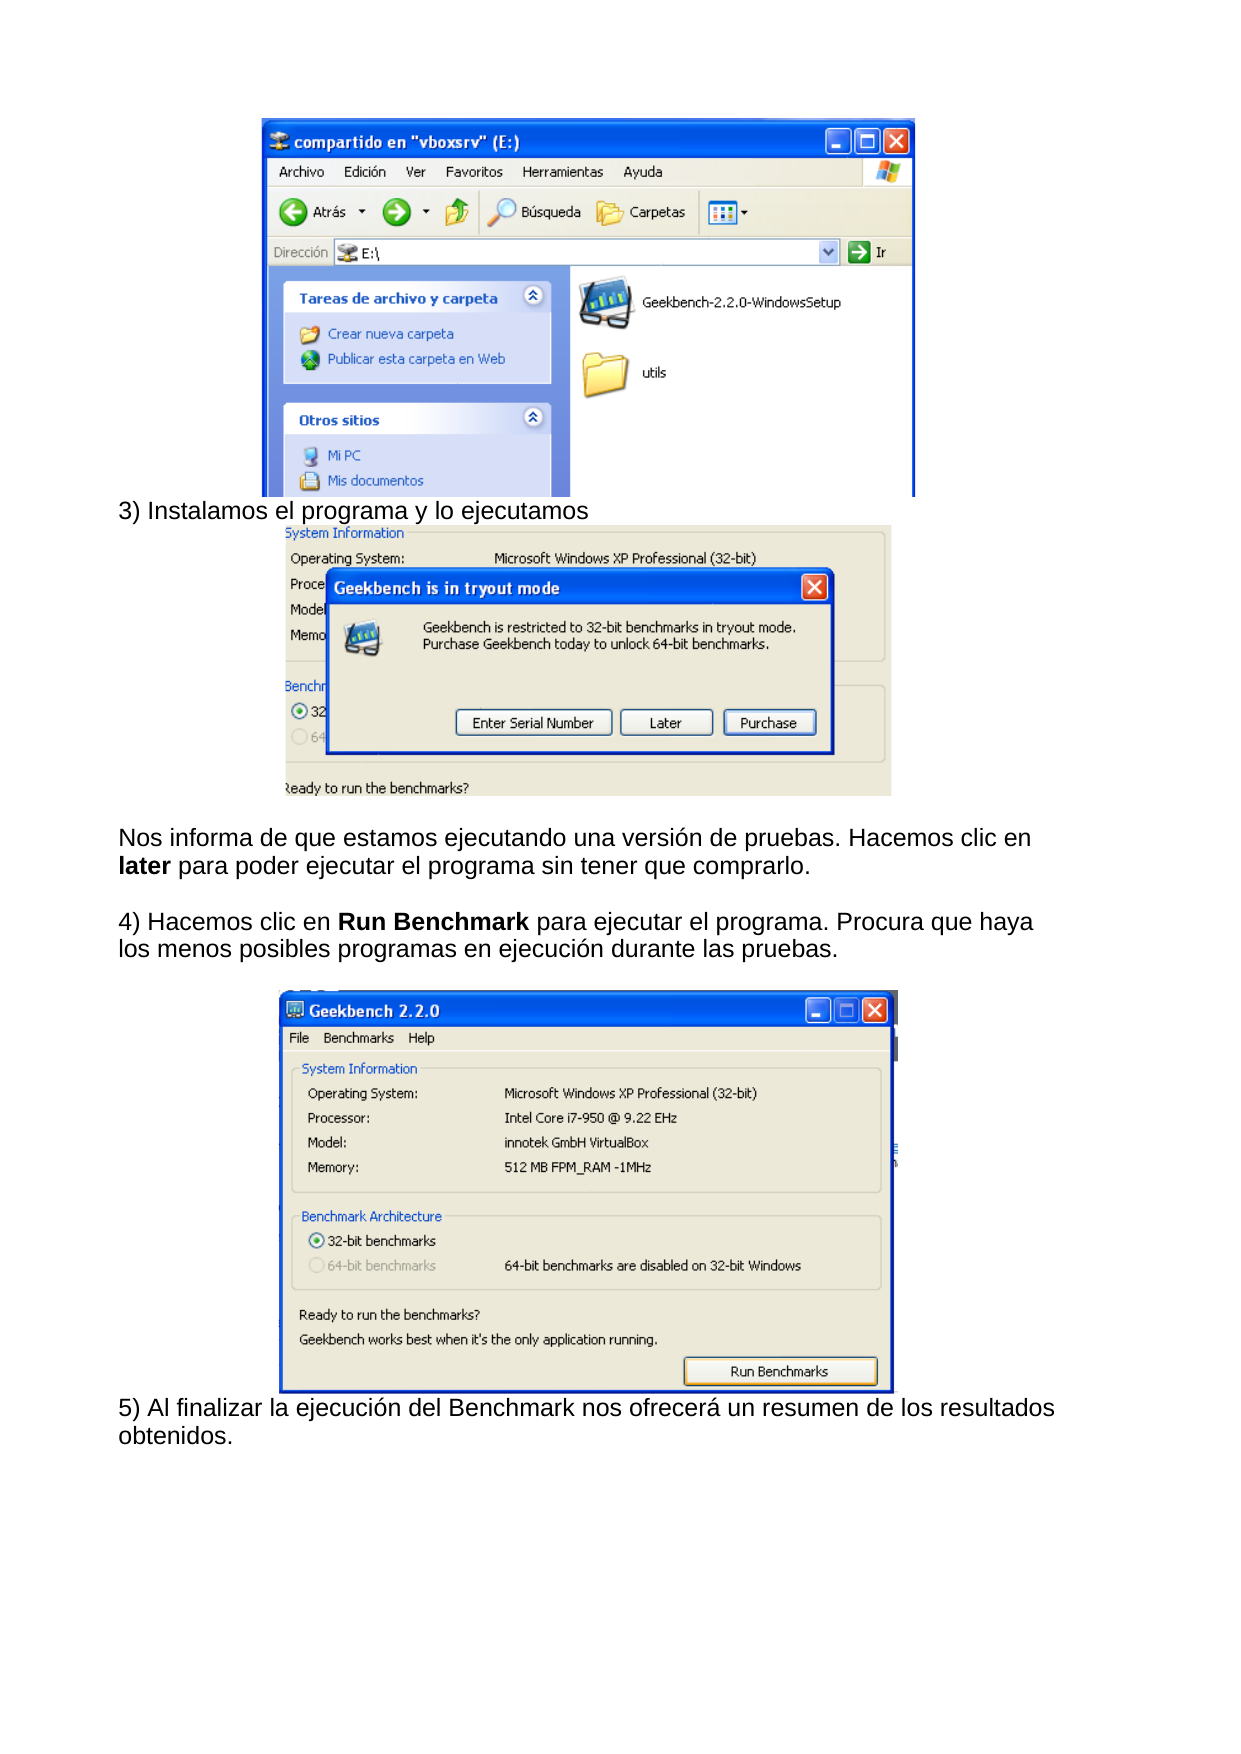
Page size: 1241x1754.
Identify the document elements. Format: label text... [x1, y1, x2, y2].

text 4) Hacemos clic en Run Benchmark para ejecutar el programa. Procura que haya los menos posibles programas en ejecución durante las pruebas. [118, 907, 1059, 963]
text 5) Al finalizar la ejecución del Benchmark nos ofrecerá un resumen de los resultados obtenidos. [118, 1319, 1059, 1450]
picture [285, 525, 892, 796]
picture [278, 990, 898, 1395]
text 3) Instalamos el programa y lo ejecutamos [118, 118, 1059, 525]
text Nos informa de que estamos ejecutando una versión de pruebas. Hacemos clic en later para poder ejecutar el programa sin tener que comprarlo. [118, 824, 1059, 879]
picture [261, 118, 916, 497]
